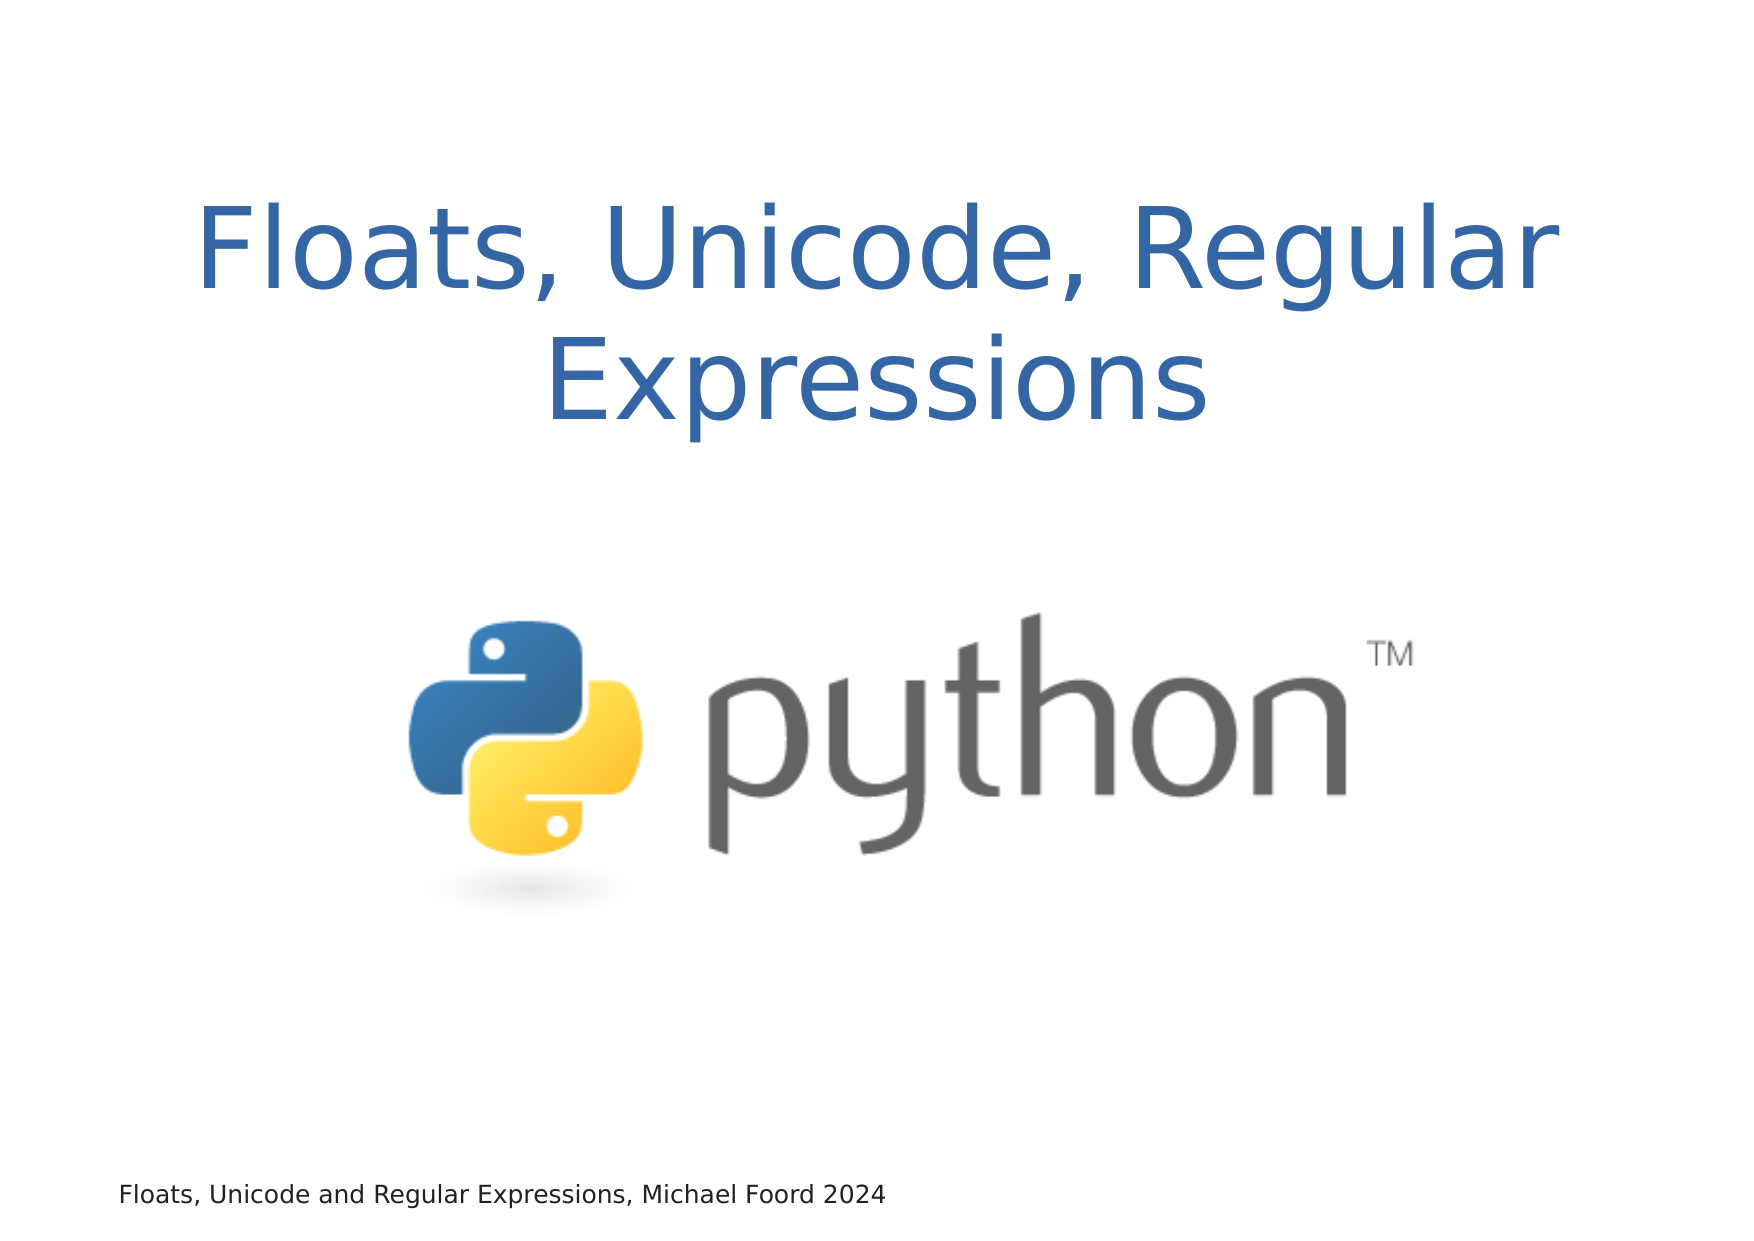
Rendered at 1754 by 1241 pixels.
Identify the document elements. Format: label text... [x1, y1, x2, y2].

text Floats, Unicode, Regular Expressions [118, 184, 1636, 446]
picture [243, 552, 1511, 981]
